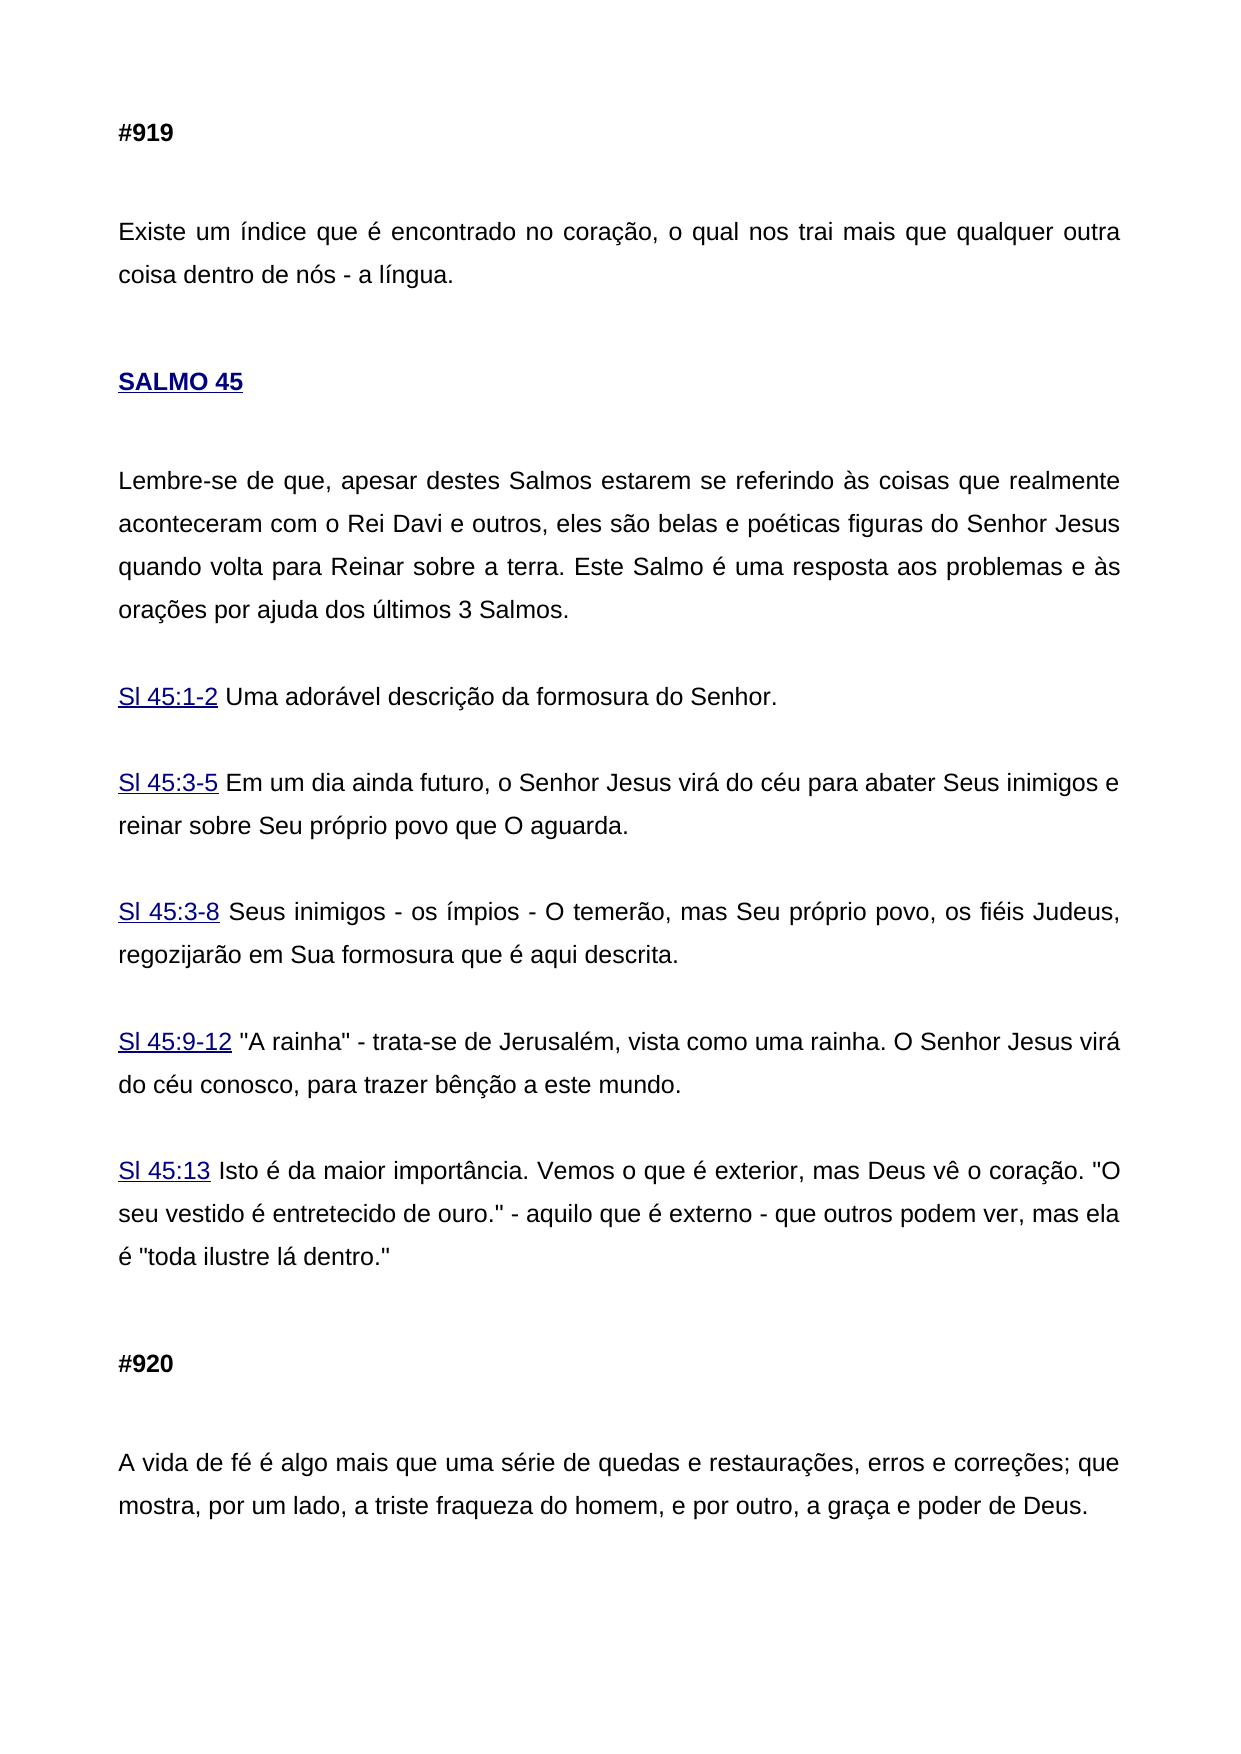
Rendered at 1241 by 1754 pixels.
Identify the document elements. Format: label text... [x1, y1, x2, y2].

subtitle SALMO 45 [118, 367, 1122, 396]
text Sl 45:1-2 Uma adorável descrição da formosura do Senhor. [118, 681, 1122, 710]
text Sl 45:3-5 Em um dia ainda futuro, o Senhor Jesus virá do céu para abater Seus inimigos e reinar sobre Seu próprio povo que O aguarda. [118, 768, 1122, 839]
subtitle #919 [118, 118, 1122, 147]
text Sl 45:9-12 "A rainha" - trata-se de Jerusalém, vista como uma rainha. O Senhor Jesus virá do céu conosco, para trazer bênção a este mundo. [118, 1026, 1122, 1098]
text Lembre-se de que, apesar destes Salmos estarem se referindo às coisas que realmente aconteceram com o Rei Davi e outros, eles são belas e poéticas figuras do Senhor Jesus quando volta para Reinar sobre a terra. Este Salmo é uma resposta aos problemas e às orações por ajuda dos últimos 3 Salmos. [118, 466, 1122, 624]
text Sl 45:3-8 Seus inimigos - os ímpios - O temerão, mas Seu próprio povo, os fiéis Judeus, regozijarão em Sua formosura que é aqui descrita. [118, 897, 1122, 969]
text Sl 45:13 Isto é da maior importância. Vemos o que é exterior, mas Deus vê o coração. "O seu vestido é entretecido de ouro." - aquilo que é externo - que outros podem ver, mas ela é "toda ilustre lá dentro." [118, 1156, 1122, 1271]
text Existe um índice que é encontrado no coração, o qual nos trai mais que qualquer outra coisa dentro de nós - a língua. [118, 217, 1122, 289]
subtitle #920 [118, 1349, 1122, 1378]
text A vida de fé é algo mais que uma série de quedas e restaurações, erros e correções; que mostra, por um lado, a triste fraqueza do homem, e por outro, a graça e poder de Deus. [118, 1448, 1122, 1520]
